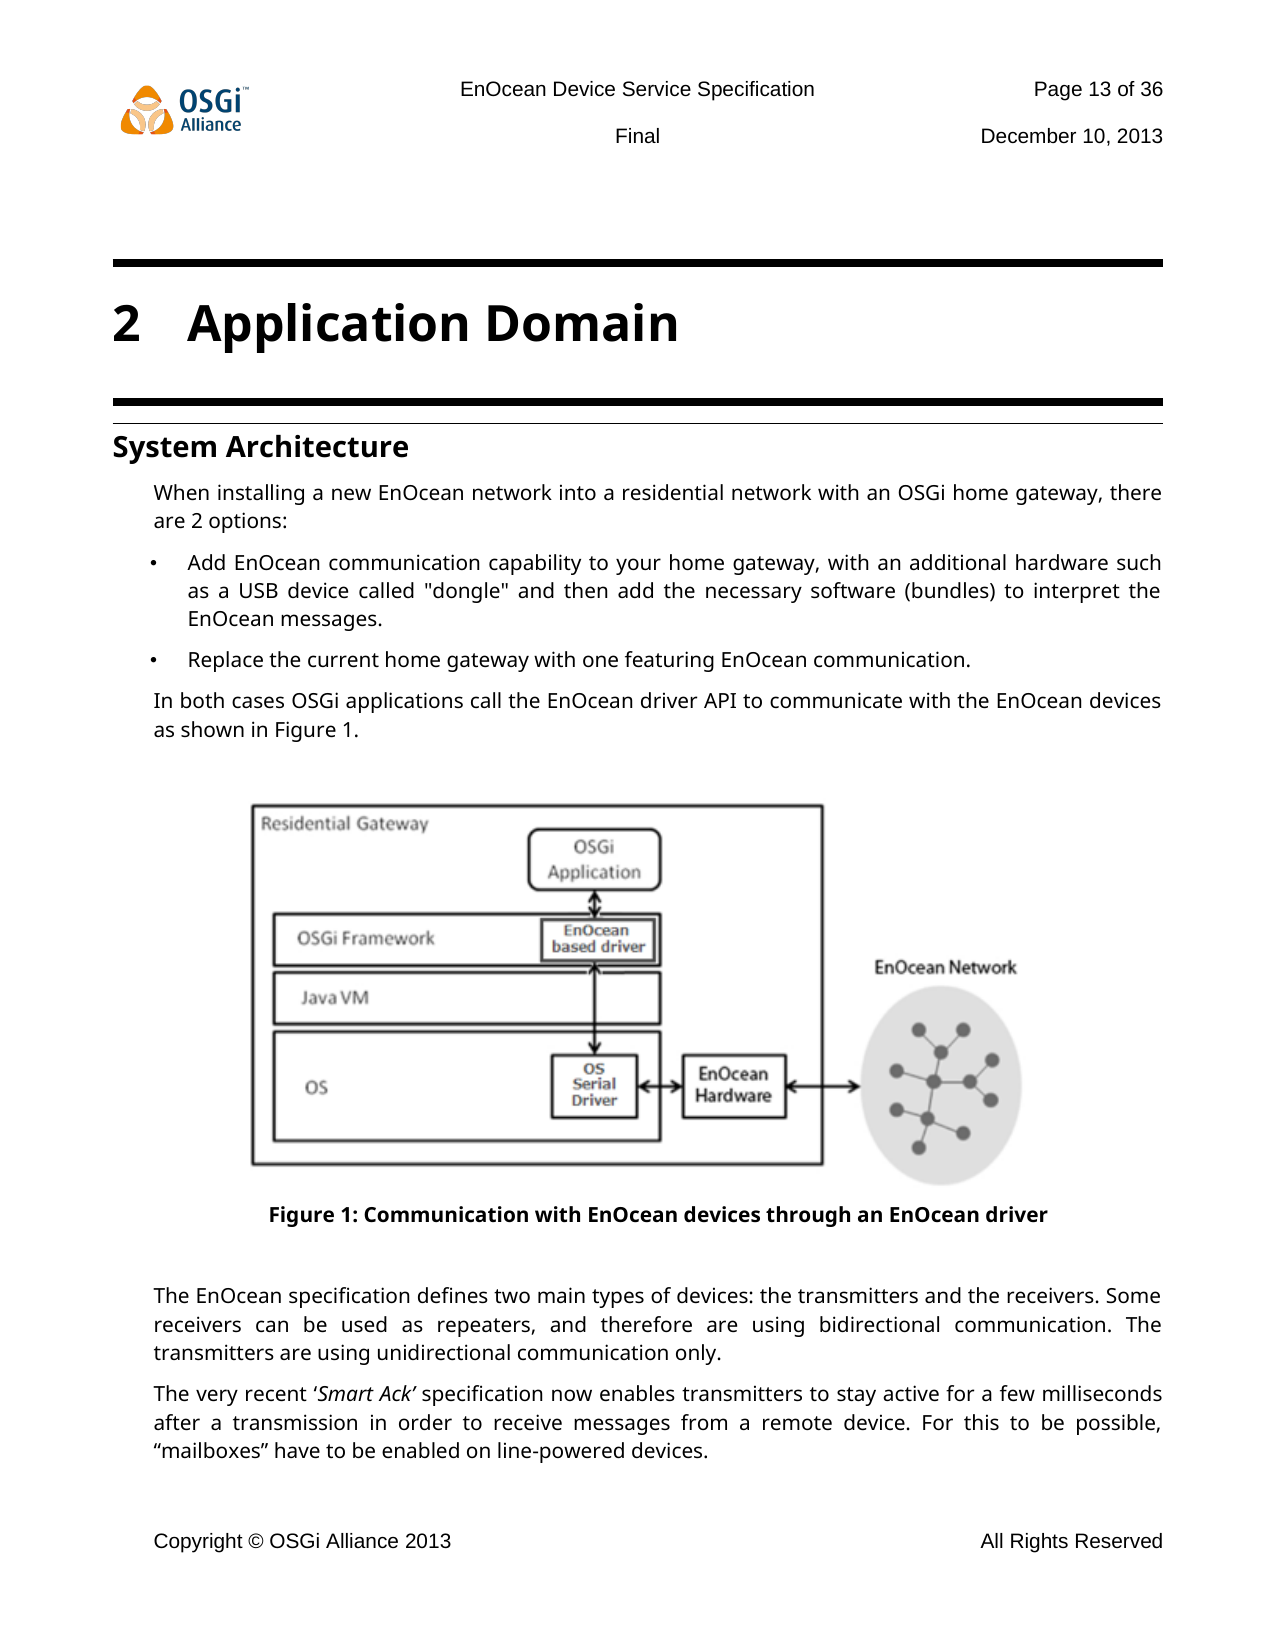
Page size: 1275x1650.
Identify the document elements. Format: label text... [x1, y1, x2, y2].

text The EnOcean specification defines two main types of devices: the transmitters and the receivers. Some receivers can be used as repeaters, and therefore are using bidirectional communication. The transmitters are using unidirectional communication only. [153, 1282, 1163, 1367]
text When installing a new EnOcean network into a residential network with an OSGi home gateway, there are 2 options: [153, 478, 1163, 535]
text The very recent ‘Smart Ack’ specification now enables transmitters to stay active for a few milliseconds after a transmission in order to receive messages from a remote device. For this to be possible, “mailboxes” have to be enabled on line-powered devices. [153, 1379, 1163, 1465]
picture [113, 78, 257, 142]
text Figure 1: Communication with EnOcean devices through an EnOcean driver [153, 797, 1163, 1228]
list Replace the current home gateway with one featuring EnOcean communication. [150, 645, 1163, 674]
picture [241, 796, 1035, 1200]
subtitle System Architecture [112, 424, 1163, 466]
subtitle Application Domain [112, 260, 1163, 406]
list Add EnOcean communication capability to your home gateway, with an additional hardware such as a USB device called "dongle" and then add the necessary software (bundles) to interpret the EnOcean messages. [150, 548, 1163, 633]
text In both cases OSGi applications call the EnOcean driver API to communicate with the EnOcean devices as shown in Figure 1. [153, 686, 1163, 743]
